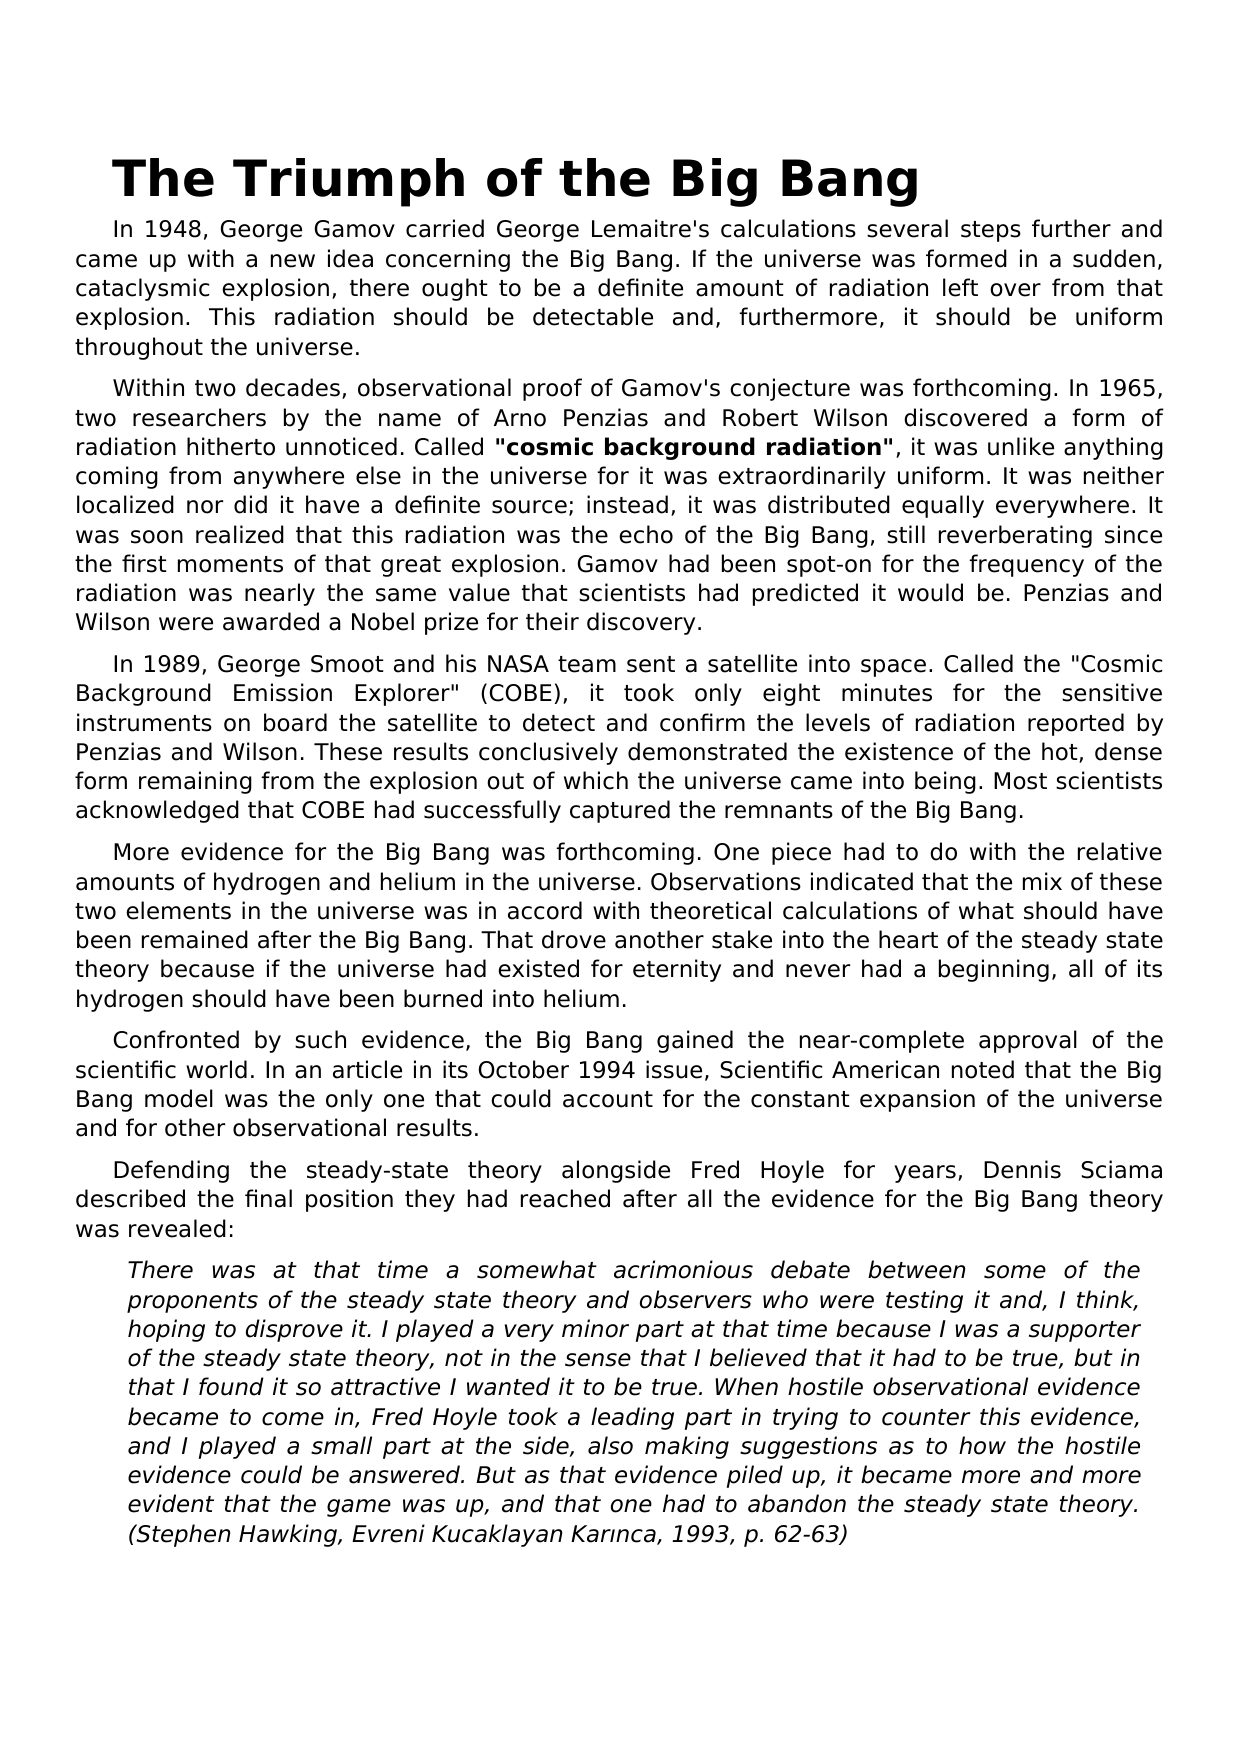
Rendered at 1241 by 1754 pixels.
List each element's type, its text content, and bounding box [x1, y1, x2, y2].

text Confronted by such evidence, the Big Bang gained the near-complete approval of the scientific world. In an article in its October 1994 issue, Scientific American noted that the Big Bang model was the only one that could account for the constant expansion of the universe and for other observational results. [75, 1028, 1165, 1142]
text Defending the steady-state theory alongside Fred Hoyle for years, Dennis Sciama described the final position they had reached after all the evidence for the Big Bang theory was revealed: [75, 1157, 1165, 1242]
text In 1948, George Gamov carried George Lemaitre's calculations several steps further and came up with a new idea concerning the Big Bang. If the universe was formed in a sudden, cataclysmic explosion, there ought to be a definite amount of radiation left over from that explosion. This radiation should be detectable and, furthermore, it should be uniform throughout the universe. [75, 217, 1165, 360]
text Within two decades, observational proof of Gamov's conjecture was forthcoming. In 1965, two researchers by the name of Arno Penzias and Robert Wilson discovered a form of radiation hitherto unnoticed. Called "cosmic background radiation", it was unlike anything coming from anywhere else in the universe for it was extraordinarily uniform. It was neither localized nor did it have a definite source; instead, it was distributed equally everywhere. It was soon realized that this radiation was the echo of the Big Bang, still reverberating since the first moments of that great explosion. Gamov had been spot-on for the frequency of the radiation was nearly the same value that scientists had predicted it would be. Penzias and Wilson were awarded a Nobel prize for their discovery. [75, 375, 1165, 636]
subtitle The Triumph of the Big Bang [112, 150, 1165, 208]
text There was at that time a somewhat acrimonious debate between some of the proponents of the steady state theory and observers who were testing it and, I think, hoping to disprove it. I played a very minor part at that time because I was a supporter of the steady state theory, not in the sense that I believed that it had to be true, but in that I found it so attractive I wanted it to be true. When hostile observational evidence became to come in, Fred Hoyle took a leading part in trying to counter this evidence, and I played a small part at the side, also making suggestions as to how the hostile evidence could be answered. But as that evidence piled up, it became more and more evident that the game was up, and that one had to abandon the steady state theory. (Stephen Hawking, Evreni Kucaklayan Karınca, 1993, p. 62-63) [127, 1257, 1143, 1548]
text More evidence for the Big Bang was forthcoming. One piece had to do with the relative amounts of hydrogen and helium in the universe. Observations indicated that the mix of these two elements in the universe was in accord with theoretical calculations of what should have been remained after the Big Bang. That drove another stake into the heart of the steady state theory because if the universe had existed for eternity and never had a beginning, all of its hydrogen should have been burned into helium. [75, 839, 1165, 1012]
text In 1989, George Smoot and his NASA team sent a satellite into space. Called the "Cosmic Background Emission Explorer" (COBE), it took only eight minutes for the sensitive instruments on board the satellite to detect and confirm the levels of radiation reported by Penzias and Wilson. These results conclusively demonstrated the existence of the hot, dense form remaining from the explosion out of which the universe came into being. Most scientists acknowledged that COBE had successfully captured the remnants of the Big Bang. [75, 651, 1165, 824]
